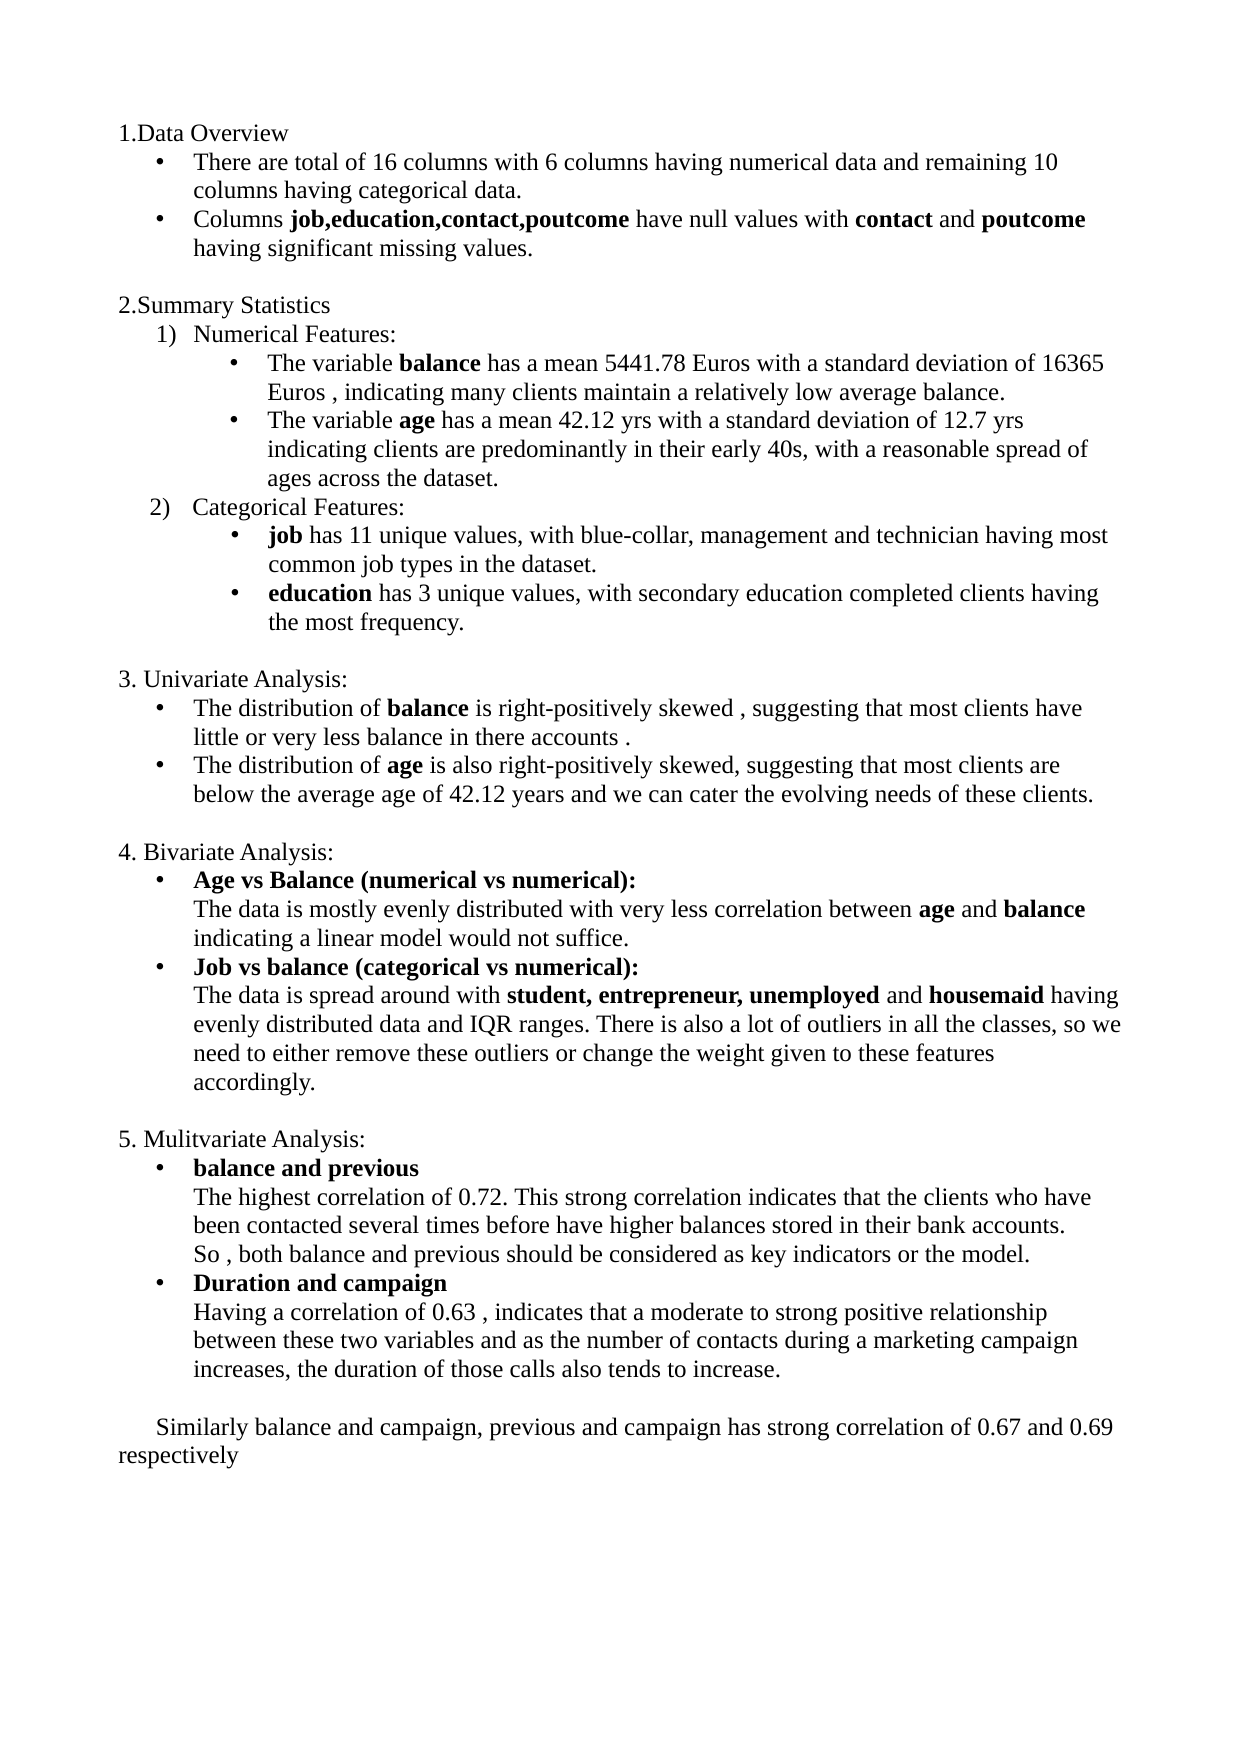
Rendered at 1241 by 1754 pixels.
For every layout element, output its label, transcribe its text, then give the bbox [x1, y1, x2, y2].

list The distribution of balance is right-positively skewed , suggesting that most clients have little or very less balance in there accounts . [156, 693, 1122, 751]
list Age vs Balance (numerical vs numerical): [156, 866, 1122, 894]
list The highest correlation of 0.72. This strong correlation indicates that the clients who have been contacted several times before have higher balances stored in their bank accounts. [156, 1182, 1122, 1239]
list The distribution of age is also right-positively skewed, suggesting that most clients are below the average age of 42.12 years and we can cater the evolving needs of these clients. [156, 751, 1122, 808]
text 5. Mulitvariate Analysis: [118, 1124, 1122, 1153]
list job has 11 unique values, with blue-collar, management and technician having most common job types in the dataset. [231, 521, 1122, 578]
list Duration and campaign [156, 1268, 1122, 1297]
list The data is mostly evenly distributed with very less correlation between age and balance indicating a linear model would not suffice. [156, 894, 1122, 952]
text 3. Univariate Analysis: [118, 664, 1122, 693]
list Job vs balance (categorical vs numerical): [156, 952, 1122, 981]
list Having a correlation of 0.63 , indicates that a moderate to strong positive relationship between these two variables and as the number of contacts during a marketing campaign increases, the duration of those calls also tends to increase. [156, 1297, 1122, 1383]
list The variable age has a mean 42.12 yrs with a standard deviation of 12.7 yrs indicating clients are predominantly in their early 40s, with a reasonable spread of ages across the dataset. [229, 406, 1122, 492]
list Columns job,education,contact,poutcome have null values with contact and poutcome having significant missing values. [156, 204, 1122, 262]
list Numerical Features: [156, 319, 1122, 348]
list balance and previous [156, 1153, 1122, 1182]
text 2) Categorical Features: [118, 492, 1122, 521]
text 1.Data Overview [118, 118, 1122, 147]
text 4. Bivariate Analysis: [118, 837, 1122, 866]
text Similarly balance and campaign, previous and campaign has strong correlation of 0.67 and 0.69 respectively [118, 1412, 1122, 1469]
list education has 3 unique values, with secondary education completed clients having the most frequency. [231, 578, 1122, 636]
text 2.Summary Statistics [118, 291, 1122, 319]
list So , both balance and previous should be considered as key indicators or the model. [156, 1239, 1122, 1268]
list The variable balance has a mean 5441.78 Euros with a standard deviation of 16365 Euros , indicating many clients maintain a relatively low average balance. [229, 348, 1122, 406]
list There are total of 16 columns with 6 columns having numerical data and remaining 10 columns having categorical data. [156, 147, 1122, 204]
list The data is spread around with student, entrepreneur, unemployed and housemaid having evenly distributed data and IQR ranges. There is also a lot of outliers in all the classes, so we need to either remove these outliers or change the weight given to these features accordingly. [156, 981, 1122, 1096]
